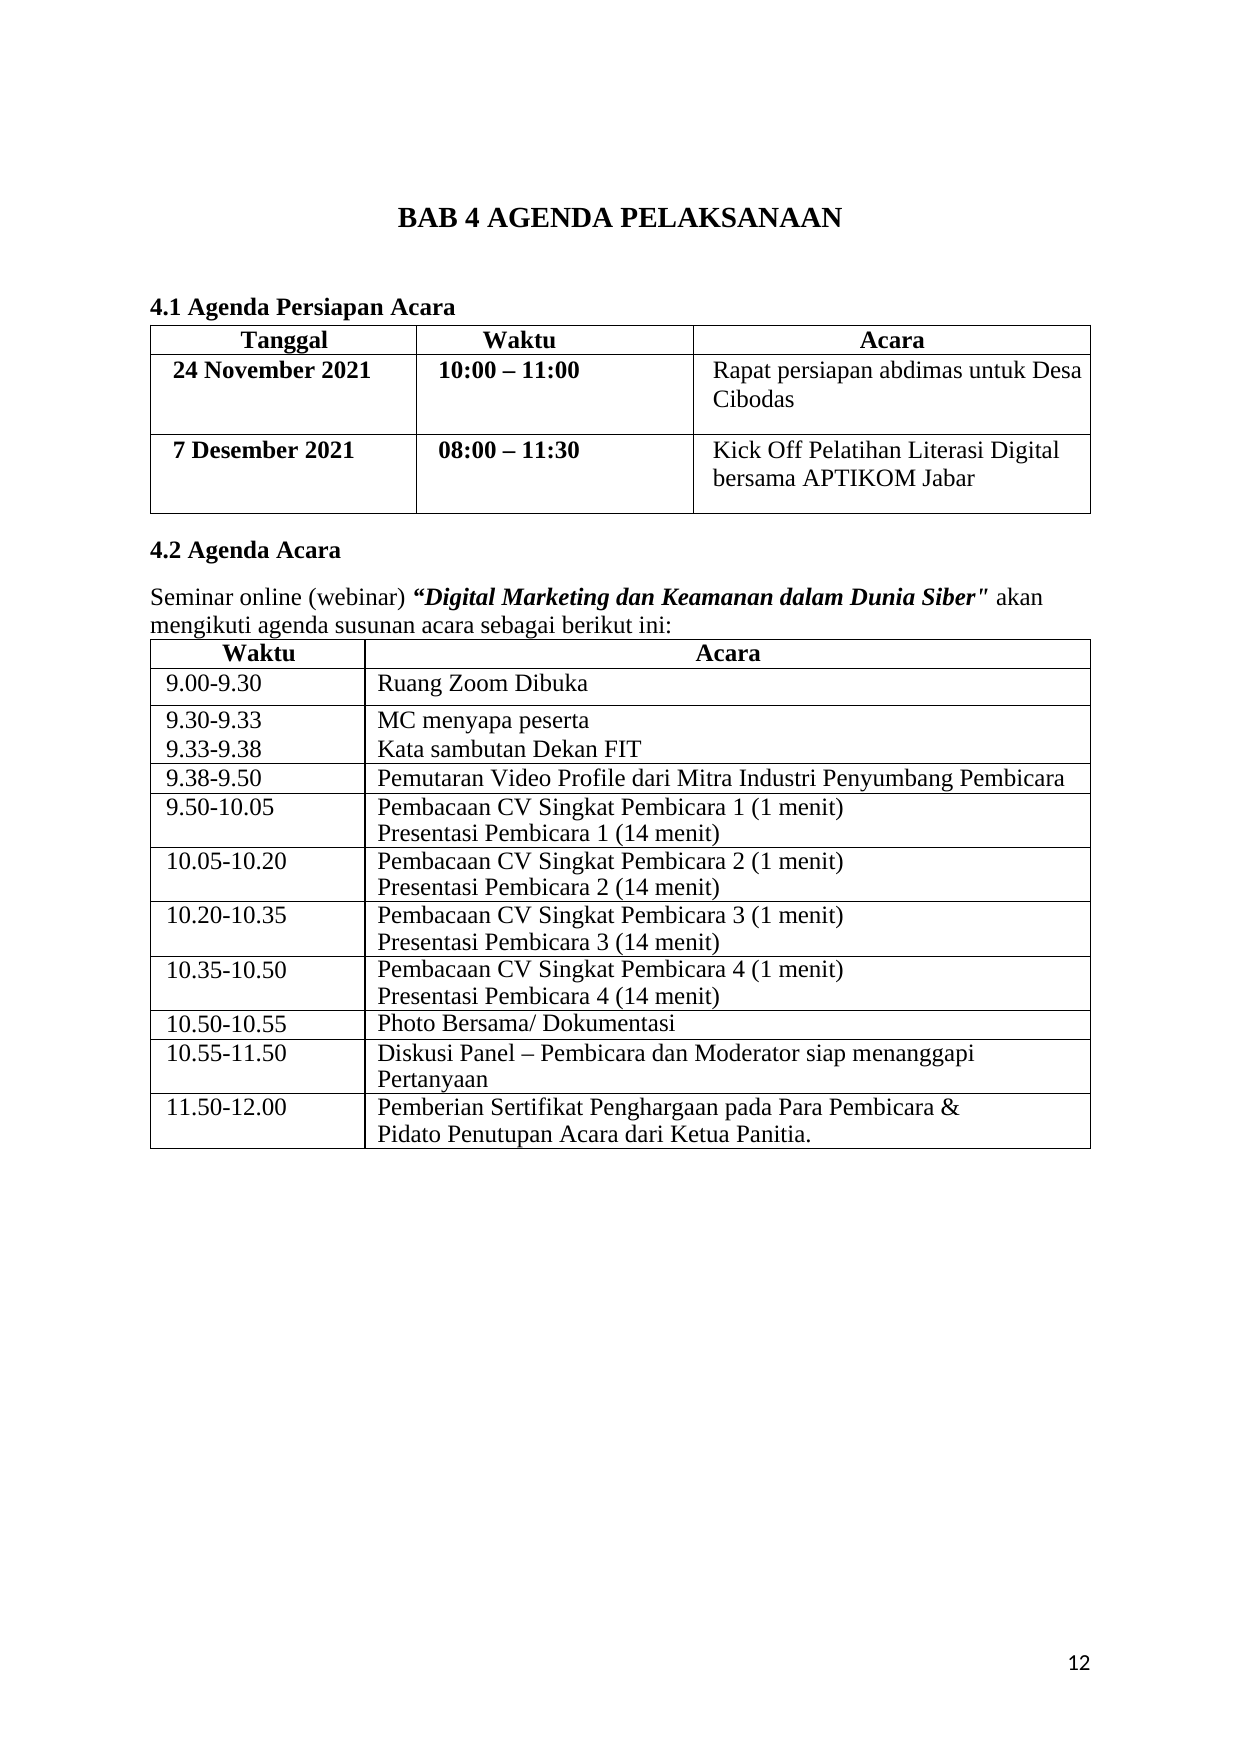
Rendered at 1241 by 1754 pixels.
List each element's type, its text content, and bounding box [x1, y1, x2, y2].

table_cell Pemutaran Video Profile dari Mitra Industri Penyumbang Pembicara [366, 764, 1090, 793]
table_cell 10.55-11.50 [151, 1040, 364, 1093]
table_header Acara [694, 326, 1090, 354]
table_cell Pembacaan CV Singkat Pembicara 4 (1 menit) Presentasi Pembicara 4 (14 menit) [366, 957, 1090, 1009]
subtitle 4.1 Agenda Persiapan Acara [150, 292, 1090, 320]
table_cell 10.50-10.55 [151, 1011, 364, 1038]
table_cell 10.20-10.35 [151, 902, 364, 956]
table_header Waktu [151, 640, 364, 668]
table_cell Photo Bersama/ Dokumentasi [366, 1011, 1090, 1038]
table_cell 10:00 – 11:00 [417, 355, 693, 434]
subtitle BAB 4 AGENDA PELAKSANAAN [150, 200, 1090, 233]
table_cell 10.35-10.50 [151, 957, 364, 1009]
table_cell Kick Off Pelatihan Literasi Digital bersama APTIKOM Jabar [694, 435, 1090, 513]
table_cell 9.38-9.50 [151, 764, 364, 793]
table_cell 9.50-10.05 [151, 794, 364, 847]
table_header Acara [366, 640, 1090, 668]
table_cell 08:00 – 11:30 [417, 435, 693, 513]
table_cell MC menyapa peserta Kata sambutan Dekan FIT [366, 706, 1090, 763]
table_cell 9.00-9.30 [151, 669, 364, 705]
table_cell 10.05-10.20 [151, 848, 364, 901]
table_header Waktu [417, 326, 693, 354]
table_cell Rapat persiapan abdimas untuk Desa Cibodas [694, 355, 1090, 434]
subtitle 4.2 Agenda Acara [150, 535, 1090, 564]
table_cell Pembacaan CV Singkat Pembicara 3 (1 menit) Presentasi Pembicara 3 (14 menit) [366, 902, 1090, 956]
table_cell Pembacaan CV Singkat Pembicara 2 (1 menit) Presentasi Pembicara 2 (14 menit) [366, 848, 1090, 901]
table_cell Pemberian Sertifikat Penghargaan pada Para Pembicara & Pidato Penutupan Acara dari Ketua Panitia. [366, 1094, 1090, 1148]
table_cell 7 Desember 2021 [151, 435, 416, 513]
text Seminar online (webinar) “Digital Marketing dan Keamanan dalam Dunia Siber" akan mengikuti agenda susunan acara sebagai berikut ini: [150, 582, 1090, 639]
table_cell 9.30-9.33 9.33-9.38 [151, 706, 364, 763]
table_cell 24 November 2021 [151, 355, 416, 434]
table_cell Diskusi Panel – Pembicara dan Moderator siap menanggapi Pertanyaan [366, 1040, 1090, 1093]
table_cell Ruang Zoom Dibuka [366, 669, 1090, 705]
table_cell 11.50-12.00 [151, 1094, 364, 1148]
table_cell Pembacaan CV Singkat Pembicara 1 (1 menit) Presentasi Pembicara 1 (14 menit) [366, 794, 1090, 847]
table_header Tanggal [151, 326, 416, 354]
